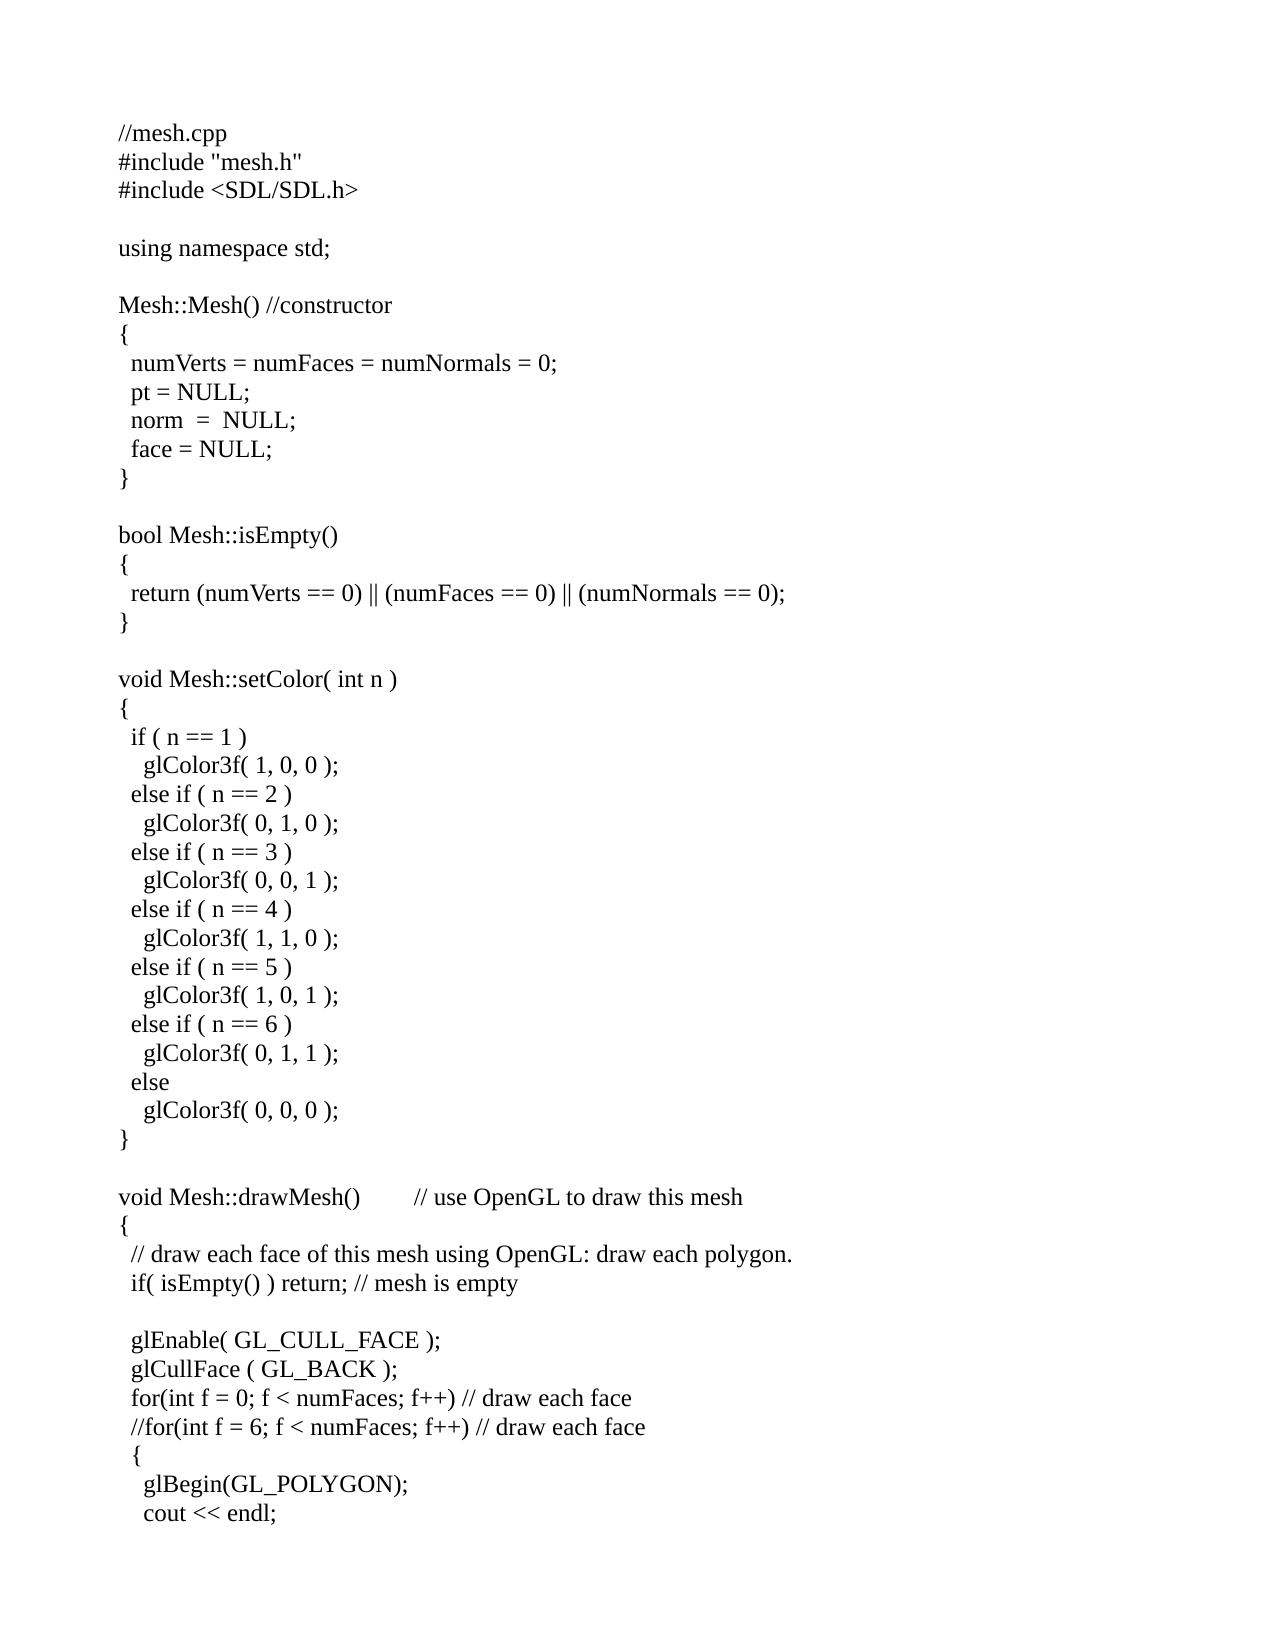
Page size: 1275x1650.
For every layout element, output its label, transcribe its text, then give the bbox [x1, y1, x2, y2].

text { [118, 693, 1157, 722]
text //mesh.cpp [118, 118, 1157, 147]
text using namespace std; [118, 233, 1157, 262]
text glEnable( GL_CULL_FACE ); [118, 1326, 1157, 1354]
text numVerts = numFaces = numNormals = 0; [118, 348, 1157, 377]
text glColor3f( 0, 1, 0 ); [118, 808, 1157, 837]
text cout << endl; [118, 1498, 1157, 1527]
text #include "mesh.h" [118, 147, 1157, 176]
text else if ( n == 2 ) [118, 779, 1157, 808]
text return (numVerts == 0) || (numFaces == 0) || (numNormals == 0); [118, 578, 1157, 607]
text glColor3f( 0, 0, 1 ); [118, 866, 1157, 894]
text glColor3f( 0, 0, 0 ); [118, 1096, 1157, 1124]
text } [118, 463, 1157, 492]
text face = NULL; [118, 434, 1157, 463]
text { [118, 549, 1157, 578]
text glBegin(GL_POLYGON); [118, 1469, 1157, 1498]
text // draw each face of this mesh using OpenGL: draw each polygon. [118, 1239, 1157, 1268]
text glColor3f( 1, 1, 0 ); [118, 923, 1157, 952]
text { [118, 1211, 1157, 1239]
text for(int f = 0; f < numFaces; f++) // draw each face [118, 1383, 1157, 1412]
text glColor3f( 0, 1, 1 ); [118, 1038, 1157, 1067]
text #include <SDL/SDL.h> [118, 176, 1157, 204]
text norm = NULL; [118, 406, 1157, 434]
text { [118, 319, 1157, 348]
text pt = NULL; [118, 377, 1157, 406]
text void Mesh::setColor( int n ) [118, 664, 1157, 693]
text else if ( n == 5 ) [118, 952, 1157, 981]
text Mesh::Mesh() //constructor [118, 291, 1157, 319]
text glColor3f( 1, 0, 0 ); [118, 751, 1157, 779]
text else if ( n == 4 ) [118, 894, 1157, 923]
text if( isEmpty() ) return; // mesh is empty [118, 1268, 1157, 1297]
text if ( n == 1 ) [118, 722, 1157, 751]
text void Mesh::drawMesh() // use OpenGL to draw this mesh [118, 1182, 1157, 1211]
text bool Mesh::isEmpty() [118, 521, 1157, 549]
text else if ( n == 6 ) [118, 1009, 1157, 1038]
text { [118, 1441, 1157, 1469]
text glColor3f( 1, 0, 1 ); [118, 981, 1157, 1009]
text } [118, 607, 1157, 636]
text else if ( n == 3 ) [118, 837, 1157, 866]
text glCullFace ( GL_BACK ); [118, 1354, 1157, 1383]
text //for(int f = 6; f < numFaces; f++) // draw each face [118, 1412, 1157, 1441]
text } [118, 1124, 1157, 1153]
text else [118, 1067, 1157, 1096]
